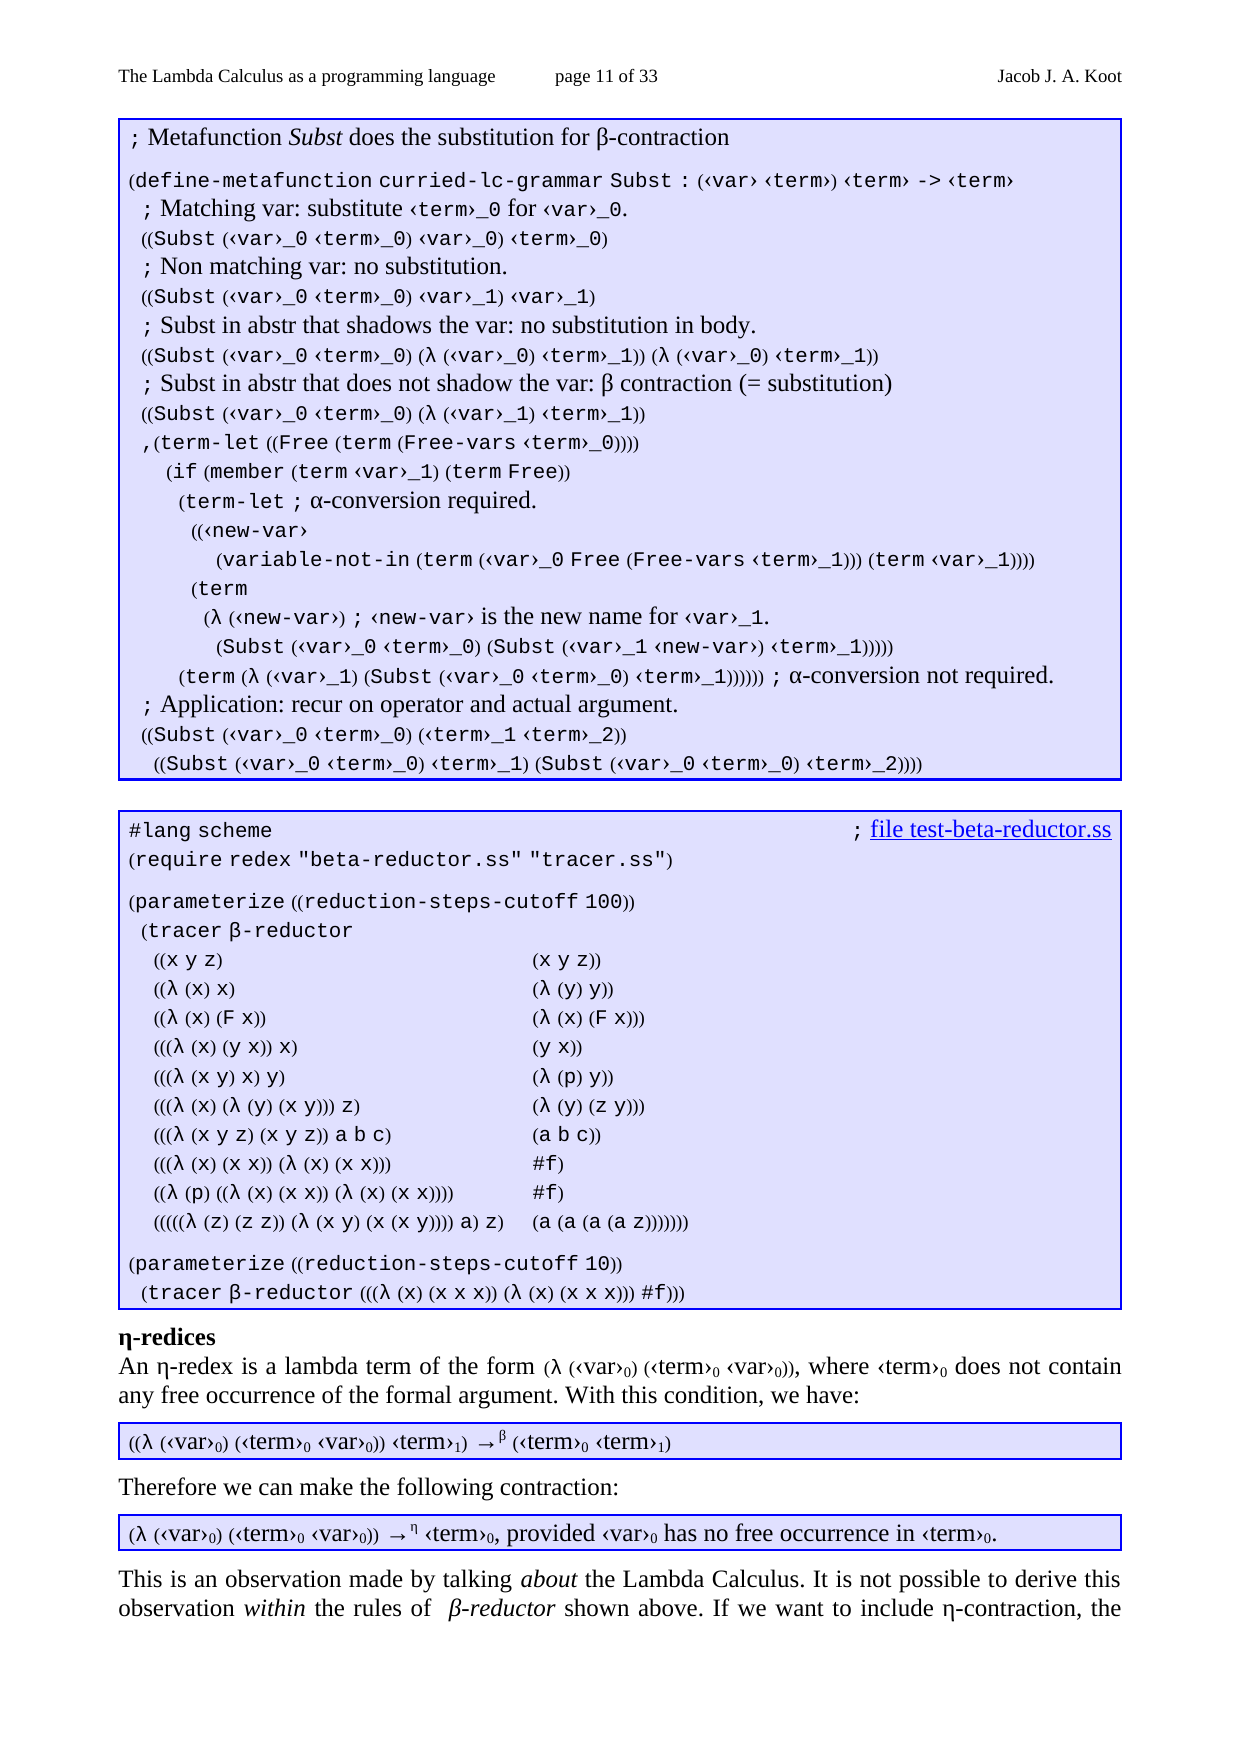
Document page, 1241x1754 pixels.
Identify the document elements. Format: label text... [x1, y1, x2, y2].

text (parameterize ((reduction-steps-cutoff 100)) [120, 881, 1120, 910]
text (((λ (x) (x x)) (λ (x) (x x))) #f) [120, 1143, 1120, 1172]
text ((λ (x) x) (λ (y) y)) [120, 968, 1120, 997]
text ((Subst (‹var›_0 ‹term›_0) (λ (‹var›_0) ‹term›_1)) (λ (‹var›_0) ‹term›_1)) [120, 335, 1120, 364]
text This is an observation made by talking about the Lambda Calculus. It is not possible to derive this observation within the rules of β-reductor shown above. If we want to include η-contraction, the [118, 1564, 1122, 1622]
text (define-metafunction curried-lc-grammar Subst : (‹var› ‹term›) ‹term› -> ‹term› [120, 160, 1120, 189]
text ; Matching var: substitute ‹term›_0 for ‹var›_0. [120, 189, 1120, 218]
text (term (λ (‹var›_1) (Subst (‹var›_0 ‹term›_0) ‹term›_1)))))) ; α-conversion not required. [120, 656, 1120, 685]
text (((λ (x) (y x)) x) (y x)) [120, 1026, 1120, 1056]
text ; Subst in abstr that shadows the var: no substitution in body. [120, 306, 1120, 335]
text ((λ (p) ((λ (x) (x x)) (λ (x) (x x)))) #f) [120, 1172, 1120, 1201]
text (Subst (‹var›_0 ‹term›_0) (Subst (‹var›_1 ‹new-var›) ‹term›_1))))) [120, 626, 1120, 656]
text (λ (‹new-var›) ; ‹new-var› is the new name for ‹var›_1. [120, 597, 1120, 626]
text (parameterize ((reduction-steps-cutoff 10)) [120, 1243, 1120, 1272]
text (variable-not-in (term (‹var›_0 Free (Free-vars ‹term›_1))) (term ‹var›_1)))) [120, 539, 1120, 568]
text ((‹new-var› [120, 510, 1120, 539]
text ((Subst (‹var›_0 ‹term›_0) (λ (‹var›_1) ‹term›_1)) [120, 393, 1120, 422]
text (if (member (term ‹var›_1) (term Free)) [120, 451, 1120, 481]
text ((Subst (‹var›_0 ‹term›_0) ‹var›_0) ‹term›_0) [120, 218, 1120, 247]
text (tracer β-reductor (((λ (x) (x x x)) (λ (x) (x x x))) #f))) [120, 1272, 1120, 1308]
subtitle η-redices [118, 1322, 1122, 1351]
text ; Non matching var: no substitution. [120, 247, 1120, 276]
text #lang scheme ; file test-beta-reductor.ss [120, 812, 1120, 839]
text (((λ (x) (λ (y) (x y))) z) (λ (y) (z y))) [120, 1085, 1120, 1114]
text ((Subst (‹var›_0 ‹term›_0) (‹term›_1 ‹term›_2)) [120, 714, 1120, 743]
text Therefore we can make the following contraction: [118, 1472, 1122, 1501]
text (((λ (x y z) (x y z)) a b c) (a b c)) [120, 1114, 1120, 1143]
text ((λ (x) (F x)) (λ (x) (F x))) [120, 997, 1120, 1026]
text (λ (‹var›0) (‹term›0 ‹var›0)) →η ‹term›0, provided ‹var›0 has no free occurrence in ‹term›0. [120, 1516, 1120, 1549]
text An η-redex is a lambda term of the form (λ (‹var›0) (‹term›0 ‹var›0)), where ‹term›0 does not contain any free occurrence of the formal argument. With this condition, we have: [118, 1351, 1122, 1410]
text ; Subst in abstr that does not shadow the var: β contraction (= substitution) [120, 364, 1120, 393]
text ((x y z) (x y z)) [120, 939, 1120, 968]
text ((λ (‹var›0) (‹term›0 ‹var›0)) ‹term›1) →β (‹term›0 ‹term›1) [120, 1424, 1120, 1458]
text (term [120, 568, 1120, 597]
text ,(term-let ((Free (term (Free-vars ‹term›_0)))) [120, 422, 1120, 451]
text ((Subst (‹var›_0 ‹term›_0) ‹var›_1) ‹var›_1) [120, 276, 1120, 306]
text (((((λ (z) (z z)) (λ (x y) (x (x y)))) a) z) (a (a (a (a z))))))) [120, 1201, 1120, 1235]
text (tracer β-reductor [120, 910, 1120, 939]
text (require redex "beta-reductor.ss" "tracer.ss") [120, 839, 1120, 872]
text ; Application: recur on operator and actual argument. [120, 685, 1120, 714]
text ; Metafunction Subst does the substitution for β-contraction [120, 120, 1120, 151]
text (term-let ; α-conversion required. [120, 481, 1120, 510]
text ((Subst (‹var›_0 ‹term›_0) ‹term›_1) (Subst (‹var›_0 ‹term›_0) ‹term›_2)))) [120, 743, 1120, 778]
text (((λ (x y) x) y) (λ (p) y)) [120, 1056, 1120, 1085]
